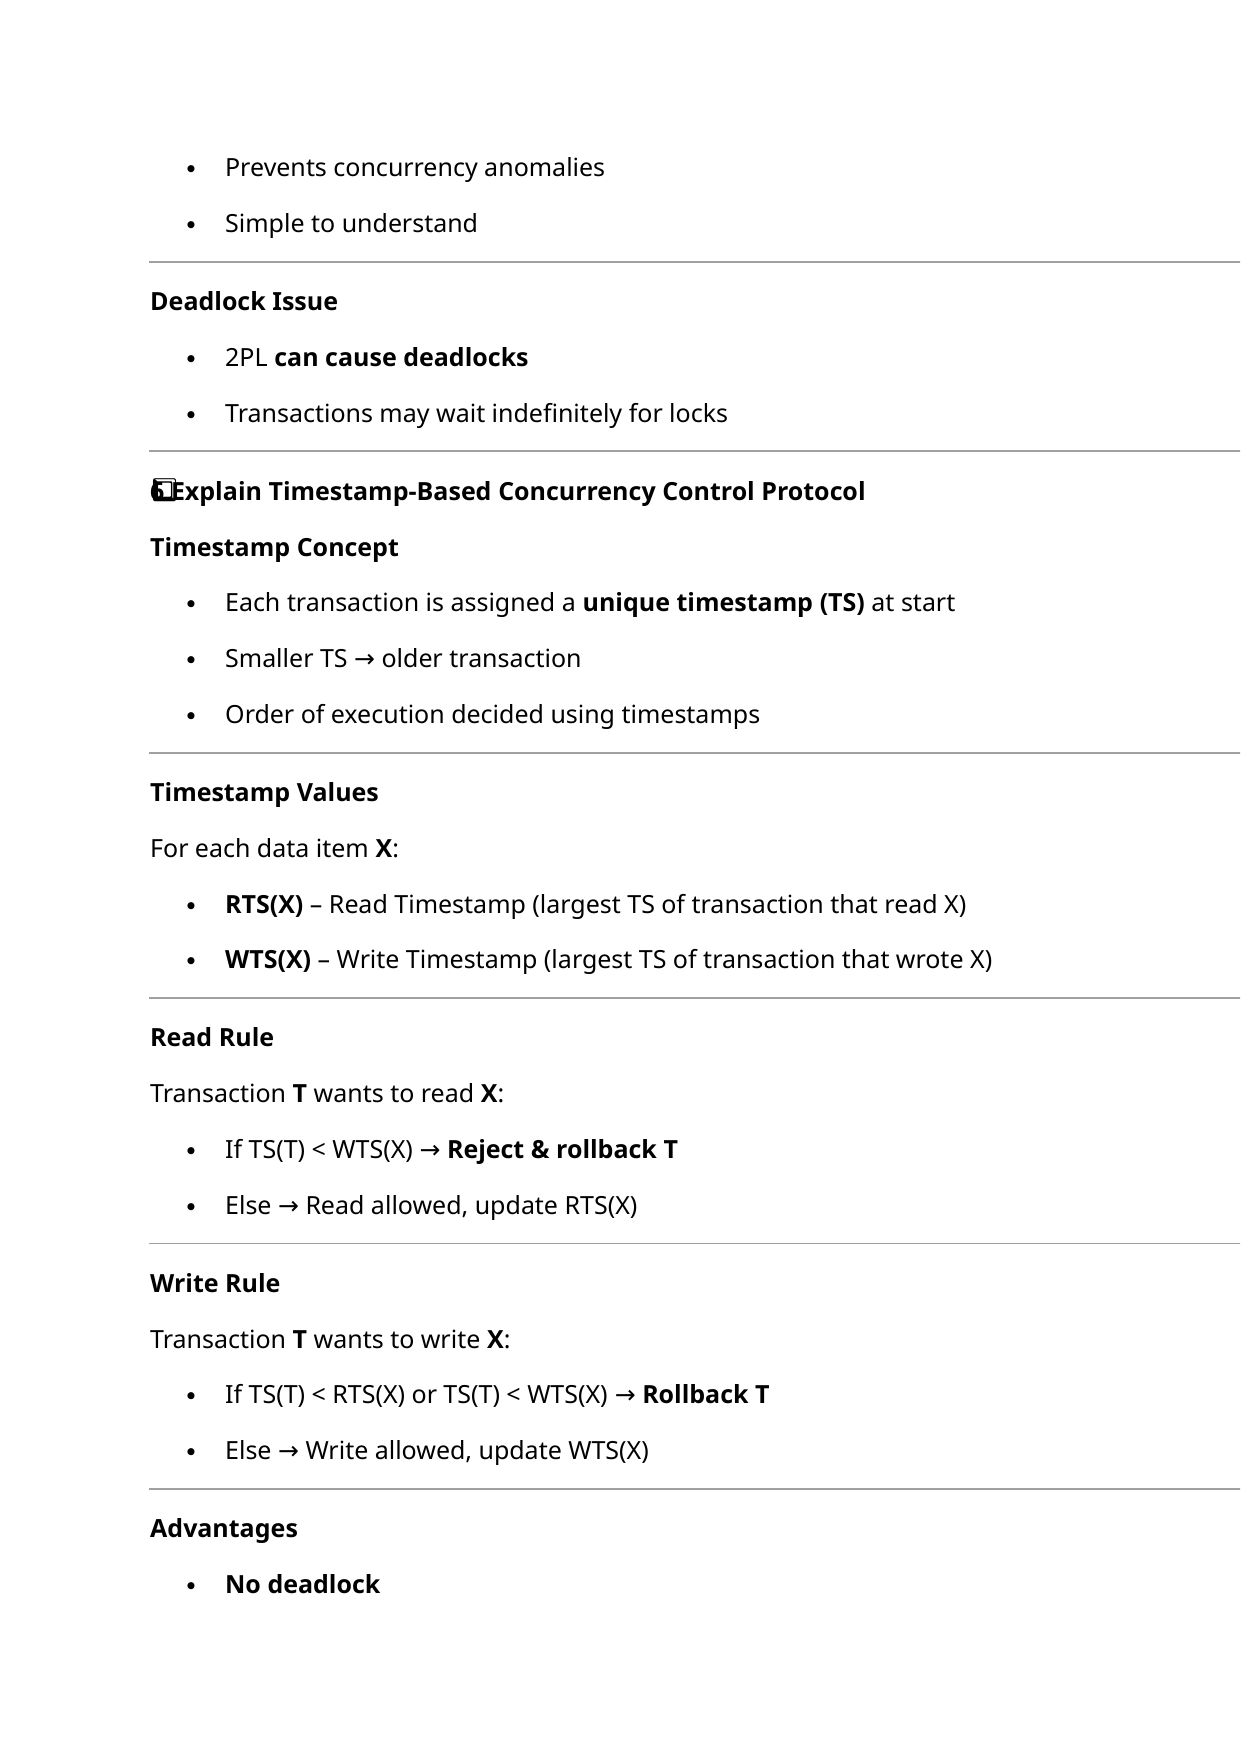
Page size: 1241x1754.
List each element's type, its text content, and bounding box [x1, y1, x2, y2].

list If TS(T) < WTS(X) → Reject & rollback T [187, 1132, 1090, 1166]
text Write Rule [150, 1265, 1090, 1299]
list If TS(T) < RTS(X) or TS(T) < WTS(X) → Rollback T [187, 1377, 1090, 1411]
text For each data item X: [150, 830, 1090, 864]
list Each transaction is assigned a unique timestamp (TS) at start [187, 585, 1090, 619]
text Deadlock Issue [150, 284, 1090, 318]
list Else → Write allowed, update WTS(X) [187, 1433, 1090, 1467]
list RTS(X) – Read Timestamp (largest TS of transaction that read X) [187, 886, 1090, 920]
text Advantages [150, 1511, 1090, 1545]
text Transaction T wants to read X: [150, 1076, 1090, 1110]
list 2PL can cause deadlocks [187, 339, 1090, 374]
list No deadlock [187, 1567, 1090, 1601]
text Transaction T wants to write X: [150, 1321, 1090, 1355]
list Else → Read allowed, update RTS(X) [187, 1187, 1090, 1222]
list Prevents concurrency anomalies [187, 150, 1090, 184]
list Order of execution decided using timestamps [187, 697, 1090, 731]
text 6️⃣ Explain Timestamp-Based Concurrency Control Protocol [150, 473, 1090, 507]
text Read Rule [150, 1020, 1090, 1054]
list WTS(X) – Write Timestamp (largest TS of transaction that wrote X) [187, 942, 1090, 976]
list Smaller TS → older transaction [187, 641, 1090, 675]
list Transactions may wait indefinitely for locks [187, 395, 1090, 429]
list Simple to understand [187, 206, 1090, 240]
text Timestamp Concept [150, 529, 1090, 563]
text Timestamp Values [150, 774, 1090, 809]
